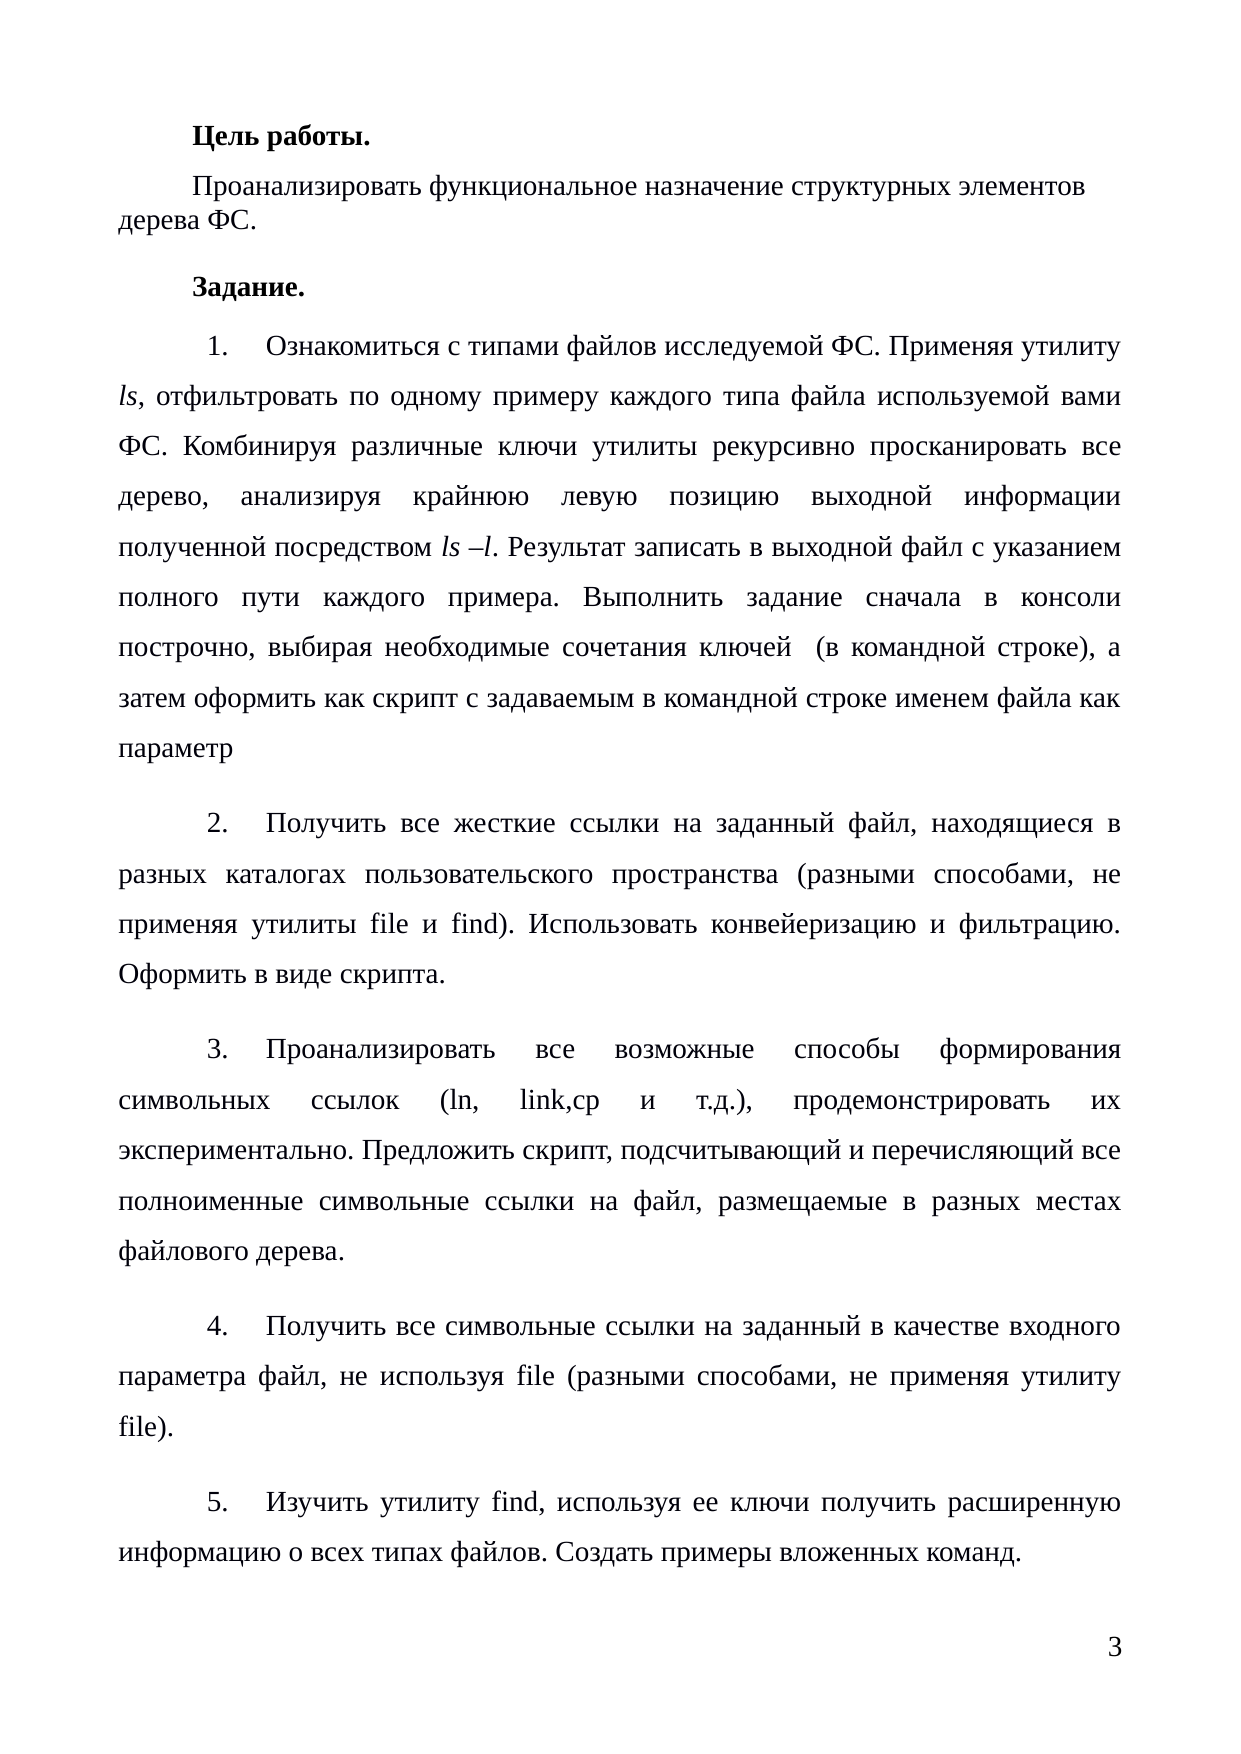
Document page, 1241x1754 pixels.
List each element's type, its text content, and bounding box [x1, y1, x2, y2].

list Получить все жесткие ссылки на заданный файл, находящиеся в разных каталогах пользовательского пространства (разными способами, не применяя утилиты file и find). Использовать конвейеризацию и фильтрацию. Оформить в виде скрипта. [118, 805, 1122, 990]
list Проанализировать все возможные способы формирования символьных ссылок (ln, link,cp и т.д.), продемонстрировать их экспериментально. Предложить скрипт, подсчитывающий и перечисляющий все полноименные символьные ссылки на файл, размещаемые в разных местах файлового дерева. [118, 1032, 1122, 1266]
text Задание. [118, 269, 1122, 303]
text Проанализировать функциональное назначение структурных элементов дерева ФС. [118, 168, 1122, 236]
subtitle Цель работы. [118, 118, 1122, 152]
list Ознакомиться с типами файлов исследуемой ФС. Применяя утилиту ls, отфильтровать по одному примеру каждого типа файла используемой вами ФС. Комбинируя различные ключи утилиты рекурсивно просканировать все дерево, анализируя крайнюю левую позицию выходной информации полученной посредством ls –l. Результат записать в выходной файл с указанием полного пути каждого примера. Выполнить задание сначала в консоли построчно, выбирая необходимые сочетания ключей (в командной строке), а затем оформить как скрипт с задаваемым в командной строке именем файла как параметр [118, 328, 1122, 764]
list Получить все символьные ссылки на заданный в качестве входного параметра файл, не используя file (разными способами, не применяя утилиту file). [118, 1308, 1122, 1442]
list Изучить утилиту find, используя ее ключи получить расширенную информацию о всех типах файлов. Создать примеры вложенных команд. [118, 1484, 1122, 1568]
